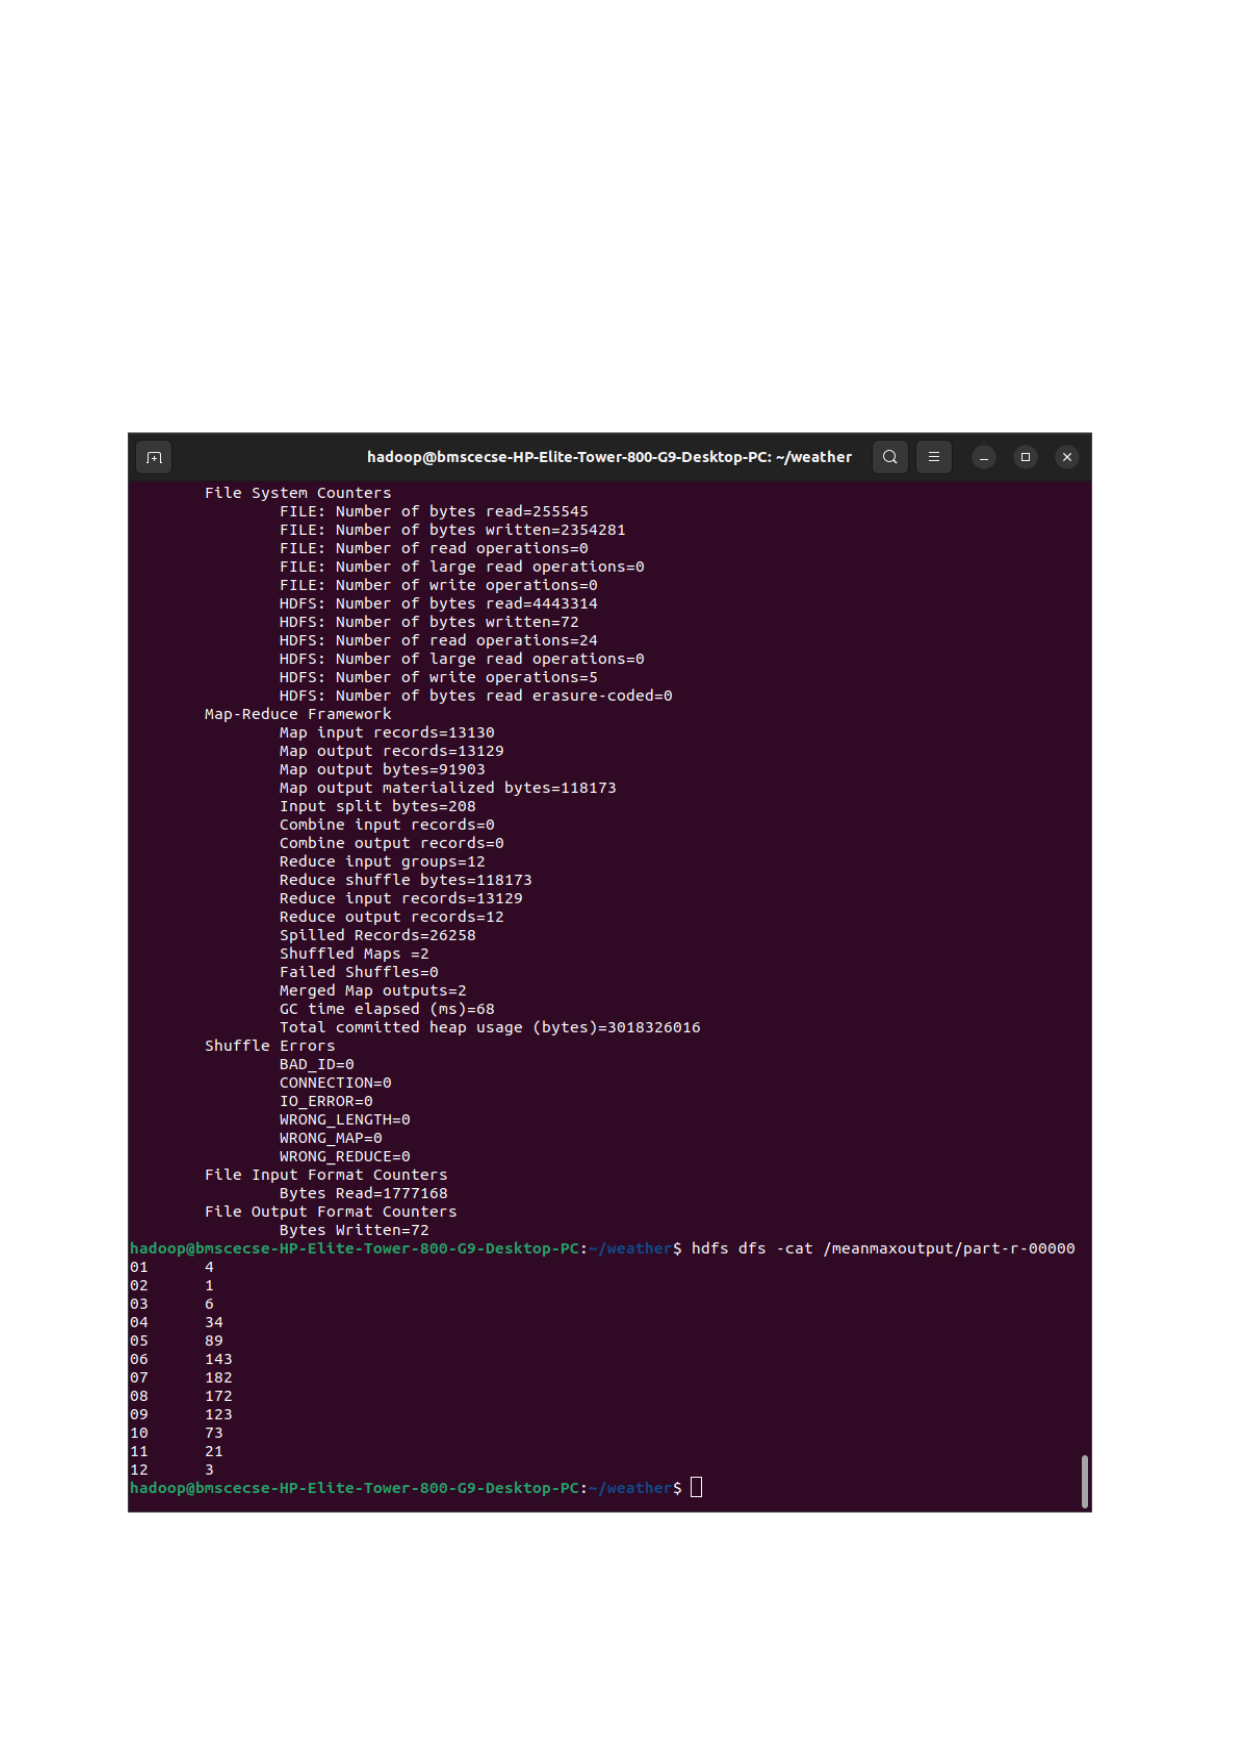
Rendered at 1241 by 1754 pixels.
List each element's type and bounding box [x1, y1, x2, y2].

picture [108, 413, 1112, 1532]
